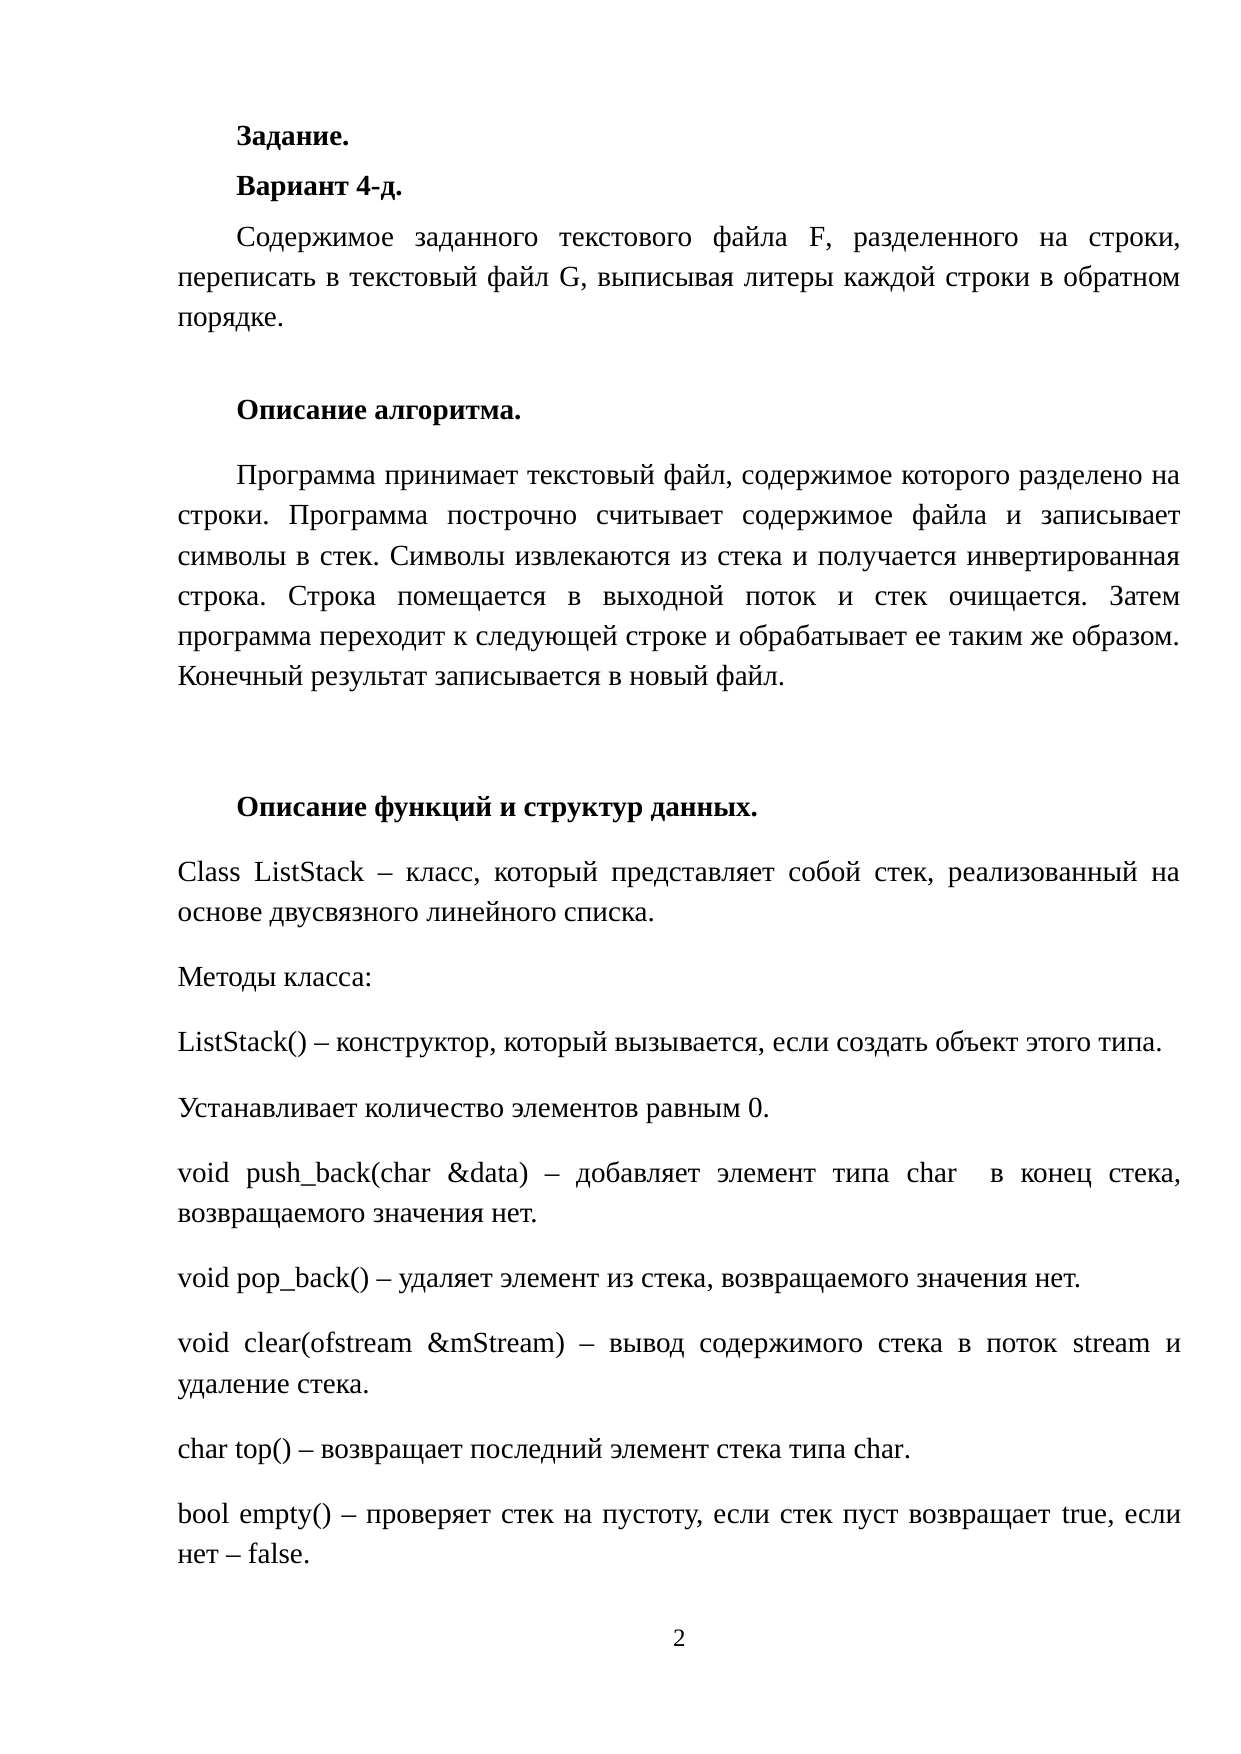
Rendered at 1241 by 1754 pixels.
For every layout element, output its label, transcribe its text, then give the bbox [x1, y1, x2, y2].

text bool empty() – проверяет стек на пустоту, если стек пуст возвращает true, если нет – false. [177, 1496, 1181, 1570]
text Class ListStack – класс, который представляет собой стек, реализованный на основе двусвязного линейного списка. [177, 854, 1181, 928]
text ListStack() – конструктор, который вызывается, если создать объект этого типа. [177, 1024, 1181, 1058]
text Вариант 4-д. [177, 168, 1181, 202]
text Устанавливает количество элементов равным 0. [177, 1090, 1181, 1123]
text Методы класса: [177, 959, 1181, 993]
text Содержимое заданного текстового файла F, разделенного на строки, переписать в текстовый файл G, выписывая литеры каждой строки в обратном порядке. [177, 219, 1181, 333]
text Описание функций и структур данных. [177, 789, 1181, 822]
text Задание. [177, 118, 1181, 152]
text void pop_back() – удаляет элемент из стека, возвращаемого значения нет. [177, 1260, 1181, 1294]
text Программа принимает текстовый файл, содержимое которого разделено на строки. Программа построчно считывает содержимое файла и записывает символы в стек. Символы извлекаются из стека и получается инвертированная строка. Строка помещается в выходной поток и стек очищается. Затем программа переходит к следующей строке и обрабатывает ее таким же образом. Конечный результат записывается в новый файл. [177, 457, 1181, 692]
text Описание алгоритма. [177, 392, 1181, 426]
text char top() – возвращает последний элемент стека типа char. [177, 1431, 1181, 1464]
text void push_back(char &data) – добавляет элемент типа char в конец стека, возвращаемого значения нет. [177, 1155, 1181, 1229]
text void clear(ofstream &mStream) – вывод содержимого стека в поток stream и удаление стека. [177, 1326, 1181, 1399]
